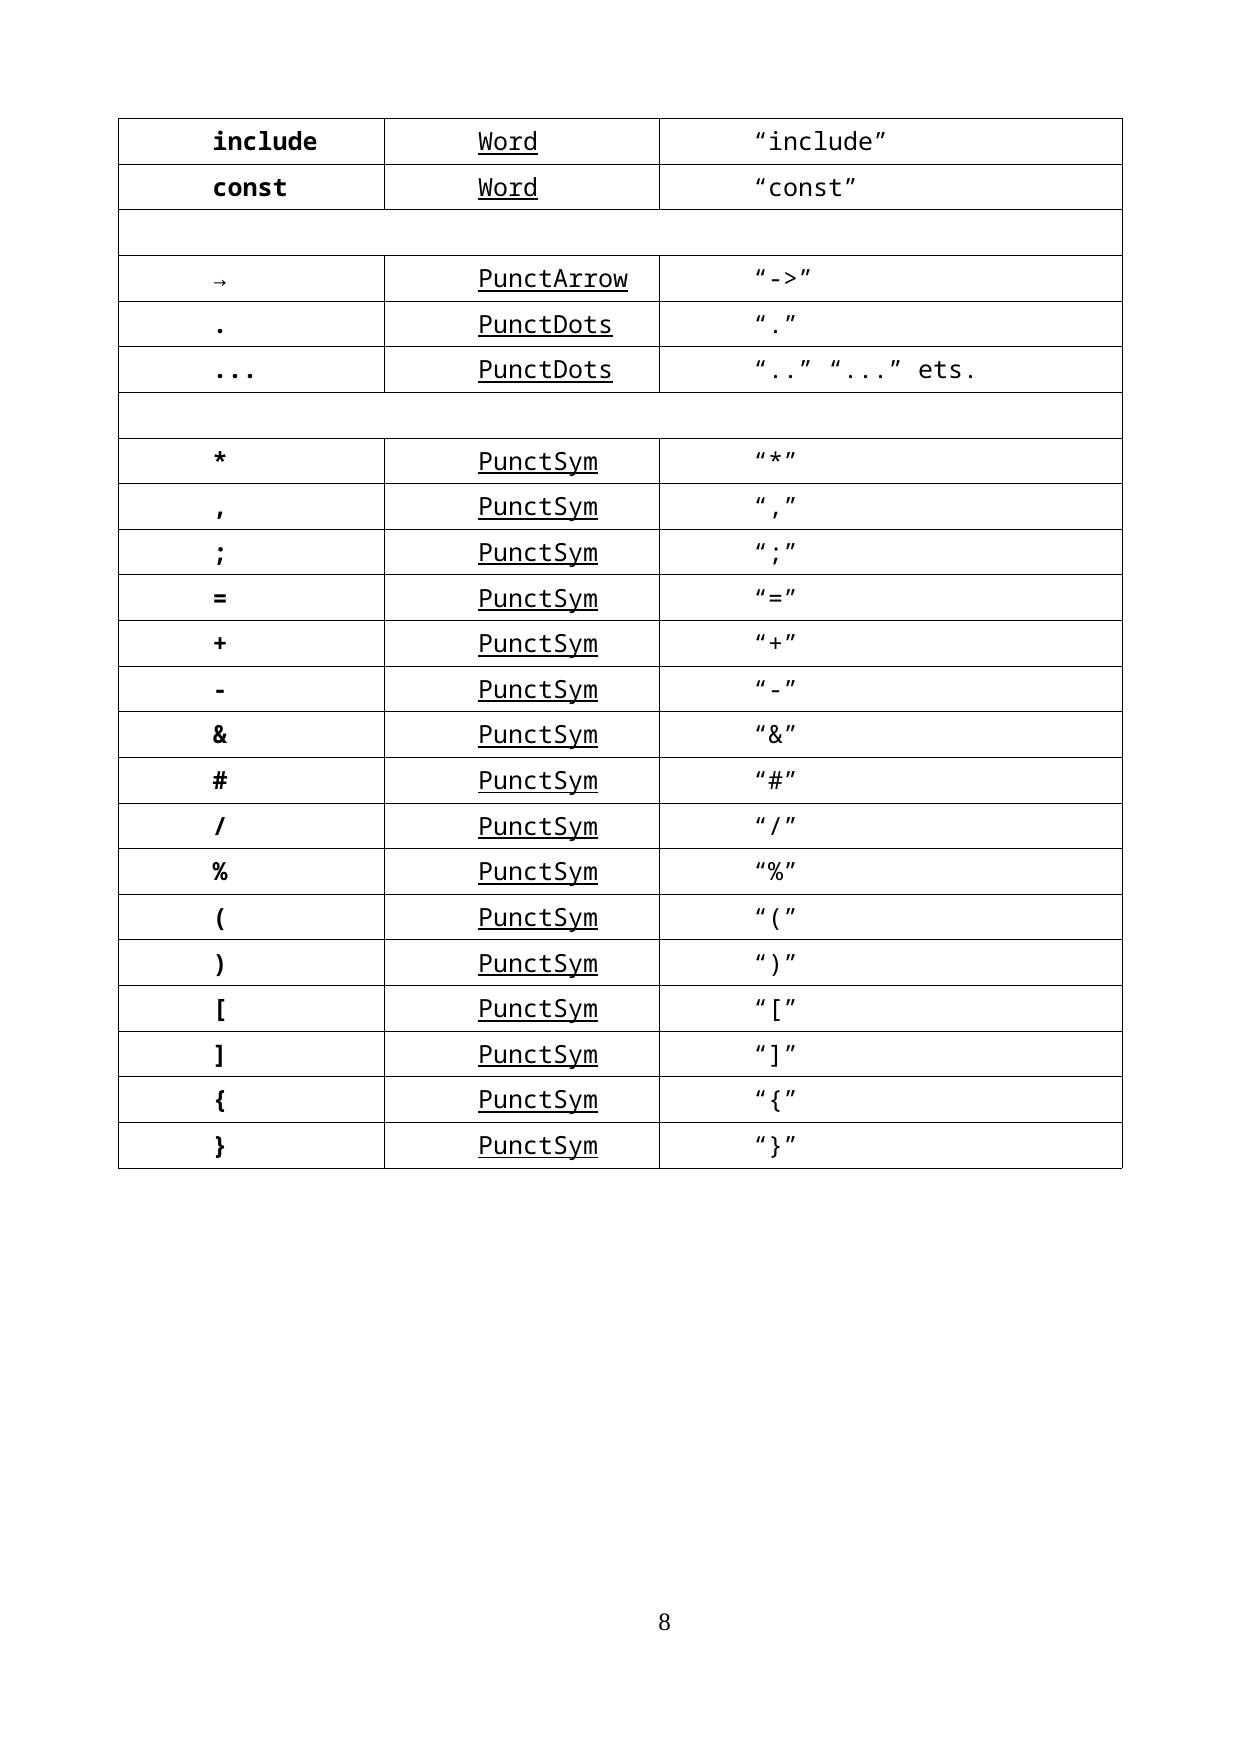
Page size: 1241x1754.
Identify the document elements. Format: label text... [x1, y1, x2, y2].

table_cell = [119, 575, 384, 620]
table_cell “}” [660, 1123, 1122, 1167]
table_cell . [119, 302, 384, 346]
table_cell PunctSym [385, 530, 659, 574]
table_cell PunctSym [385, 1077, 659, 1122]
table_cell “=” [660, 575, 1122, 620]
table_cell ; [119, 530, 384, 574]
table_cell PunctSym [385, 575, 659, 620]
table_cell “/” [660, 804, 1122, 848]
table_cell [659, 393, 1122, 437]
table_cell PunctSym [385, 712, 659, 757]
table_cell PunctSym [385, 667, 659, 711]
table_cell ( [119, 895, 384, 939]
table_cell “%” [660, 849, 1122, 894]
table_cell PunctSym [385, 484, 659, 529]
table_cell [659, 210, 1122, 255]
table_cell “)” [660, 940, 1122, 985]
table_cell PunctSym [385, 439, 659, 483]
table_cell [384, 393, 659, 437]
table_cell “#” [660, 758, 1122, 802]
table_cell “include” [660, 119, 1122, 164]
table_cell } [119, 1123, 384, 1167]
table_cell ... [119, 347, 384, 392]
table_cell PunctSym [385, 849, 659, 894]
table_cell / [119, 804, 384, 848]
table_cell “->” [660, 256, 1122, 301]
table_cell “+” [660, 621, 1122, 666]
table_cell “-” [660, 667, 1122, 711]
table_cell “.” [660, 302, 1122, 346]
table_cell “,” [660, 484, 1122, 529]
table_cell PunctArrow [385, 256, 659, 301]
table_cell const [119, 165, 384, 209]
table_cell “*” [660, 439, 1122, 483]
table_cell “]” [660, 1032, 1122, 1076]
table_cell % [119, 849, 384, 894]
table_cell PunctDots [385, 347, 659, 392]
table_cell “(” [660, 895, 1122, 939]
table_cell [119, 210, 384, 255]
table_cell PunctSym [385, 940, 659, 985]
table_cell ) [119, 940, 384, 985]
table_cell “&” [660, 712, 1122, 757]
table_cell PunctSym [385, 1123, 659, 1167]
table_cell Word [385, 119, 659, 164]
table_cell Word [385, 165, 659, 209]
table_cell + [119, 621, 384, 666]
table_cell PunctSym [385, 986, 659, 1031]
table_cell “;” [660, 530, 1122, 574]
table_cell [384, 210, 659, 255]
table_cell PunctSym [385, 1032, 659, 1076]
table_cell → [119, 256, 384, 301]
table_cell { [119, 1077, 384, 1122]
table_cell * [119, 439, 384, 483]
table_cell - [119, 667, 384, 711]
table_cell [ [119, 986, 384, 1031]
table_cell [119, 393, 384, 437]
table_cell PunctSym [385, 804, 659, 848]
table_cell PunctDots [385, 302, 659, 346]
table_cell “{” [660, 1077, 1122, 1122]
table_cell & [119, 712, 384, 757]
table_cell “const” [660, 165, 1122, 209]
table_cell PunctSym [385, 758, 659, 802]
table_cell , [119, 484, 384, 529]
table_cell include [119, 119, 384, 164]
table_cell PunctSym [385, 895, 659, 939]
table_cell “[” [660, 986, 1122, 1031]
table_cell ] [119, 1032, 384, 1076]
table_cell PunctSym [385, 621, 659, 666]
table_cell “..” “...” ets. [660, 347, 1122, 392]
table_cell # [119, 758, 384, 802]
